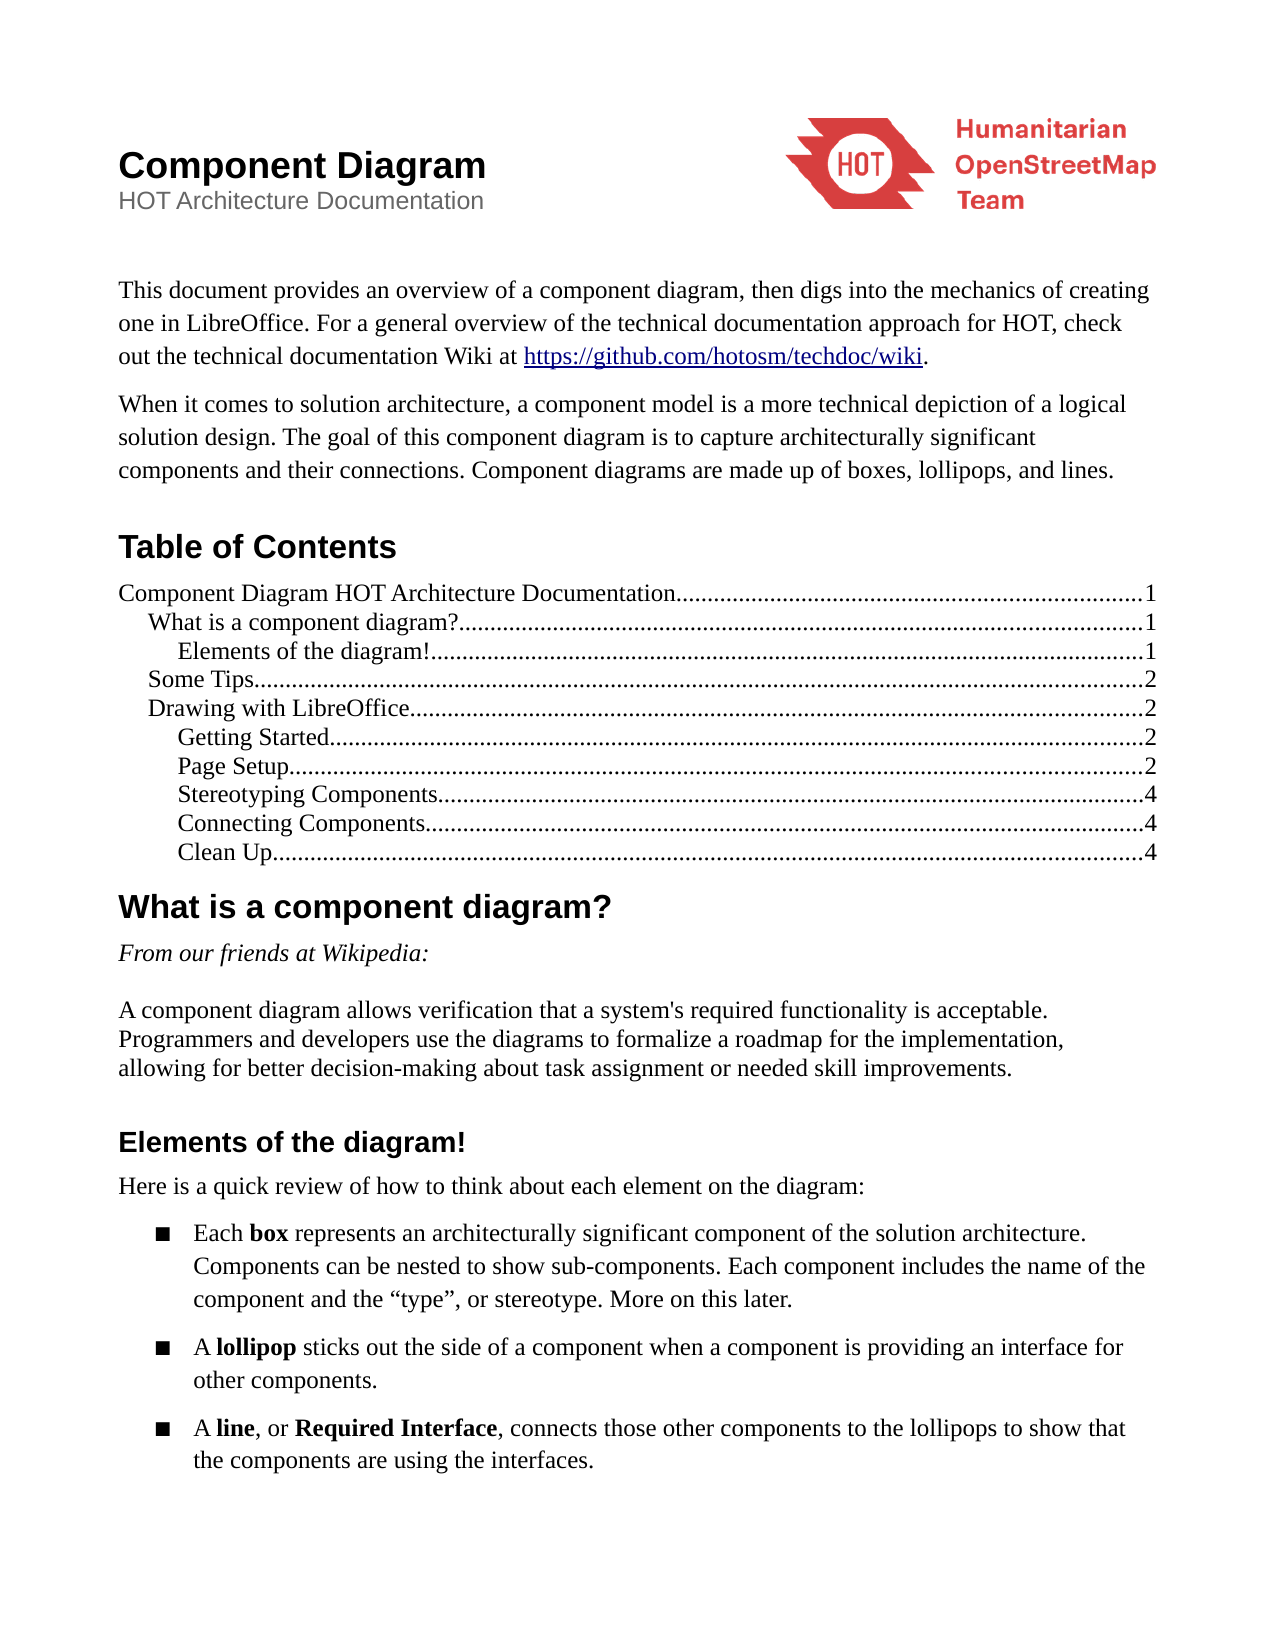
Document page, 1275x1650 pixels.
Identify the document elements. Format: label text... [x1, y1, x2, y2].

text This document provides an overview of a component diagram, then digs into the mechanics of creating one in LibreOffice. For a general overview of the technical documentation approach for HOT, check out the technical documentation Wiki at https://github.com/hotosm/techdoc/wiki. [118, 275, 1157, 370]
text Drawing with LibreOffice 2 [148, 693, 1157, 722]
subtitle Table of Contents [118, 527, 1157, 566]
text Clean Up 4 [177, 837, 1157, 866]
list A lollipop sticks out the side of a component when a component is providing an interface for other components. [156, 1332, 1157, 1394]
list Each box represents an architecturally significant component of the solution architecture. Components can be nested to show sub-components. Each component includes the name of the component and the “type”, or stereotype. More on this later. [156, 1218, 1157, 1313]
text What is a component diagram? 1 [148, 607, 1157, 636]
list A line, or Required Interface, connects those other components to the lollipops to show that the components are using the interfaces. [156, 1413, 1157, 1474]
text When it comes to solution architecture, a component model is a more technical depiction of a logical solution design. The goal of this component diagram is to capture architecturally significant components and their connections. Component diagrams are made up of boxes, lollipops, and lines. [118, 389, 1157, 483]
text Component Diagram HOT Architecture Documentation 1 [118, 578, 1157, 607]
text Page Setup 2 [177, 751, 1157, 779]
text Here is a quick review of how to think about each element on the diagram: [118, 1171, 1157, 1199]
text Getting Started 2 [177, 722, 1157, 751]
picture [785, 118, 1157, 209]
text Elements of the diagram! 1 [177, 636, 1157, 664]
text From our friends at Wikipedia: [118, 938, 1157, 995]
text Connecting Components 4 [177, 808, 1157, 837]
text Stereotyping Components 4 [177, 779, 1157, 808]
subtitle Component Diagram HOT Architecture Documentation [118, 143, 1157, 215]
text A component diagram allows verification that a system's required functionality is acceptable. Programmers and developers use the diagrams to formalize a roadmap for the implementation, allowing for better decision-making about task assignment or needed skill improvements. [118, 995, 1157, 1081]
text Some Tips 2 [148, 664, 1157, 693]
subtitle What is a component diagram? [118, 887, 1157, 925]
subtitle Elements of the diagram! [118, 1125, 1157, 1158]
